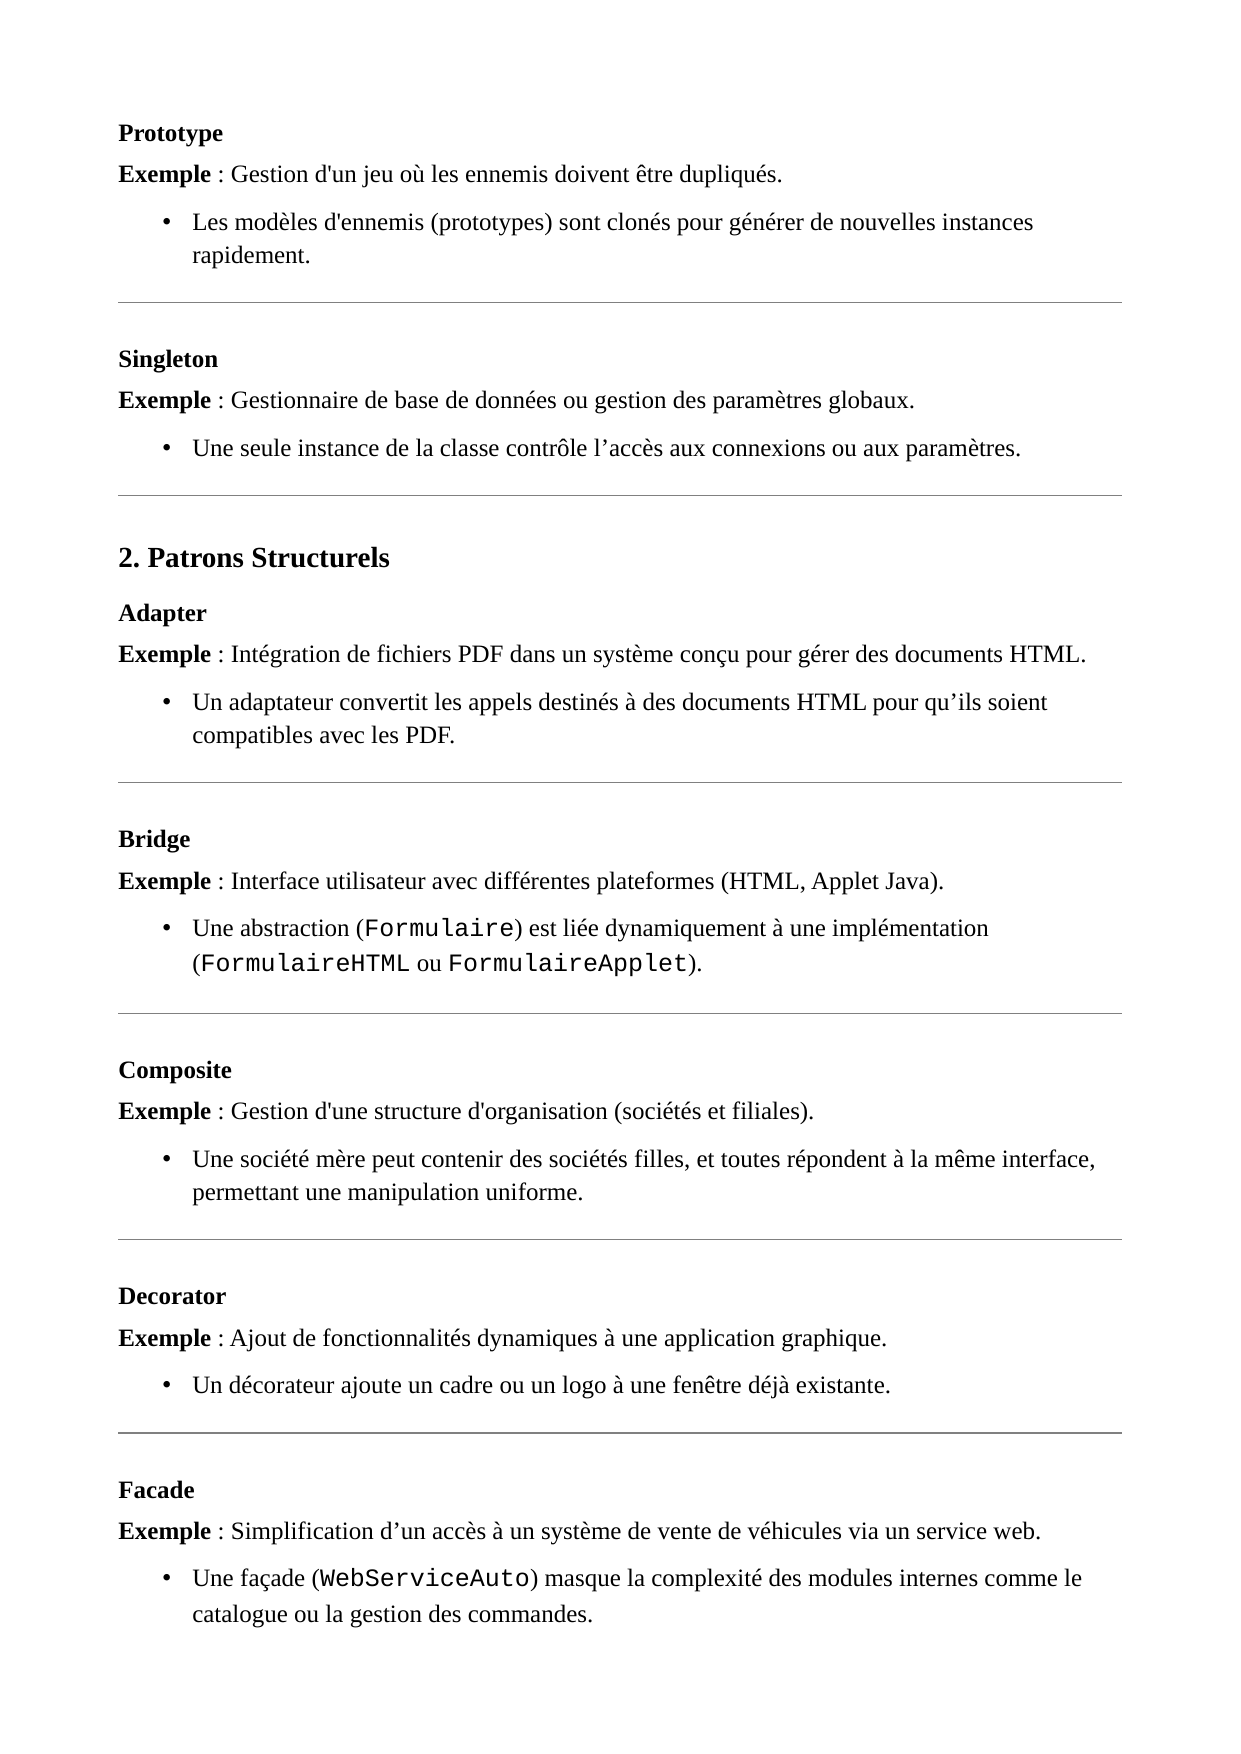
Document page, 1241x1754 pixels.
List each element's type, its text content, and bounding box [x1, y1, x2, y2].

list Un décorateur ajoute un cadre ou un logo à une fenêtre déjà existante. [162, 1370, 1122, 1399]
subtitle Composite [118, 1055, 1122, 1084]
text Exemple : Ajout de fonctionnalités dynamiques à une application graphique. [118, 1323, 1122, 1351]
text Exemple : Gestion d'un jeu où les ennemis doivent être dupliqués. [118, 159, 1122, 188]
subtitle Bridge [118, 824, 1122, 853]
subtitle Decorator [118, 1281, 1122, 1310]
list Les modèles d'ennemis (prototypes) sont clonés pour générer de nouvelles instances rapidement. [162, 207, 1122, 269]
list Une seule instance de la classe contrôle l’accès aux connexions ou aux paramètres. [162, 433, 1122, 462]
list Une abstraction (Formulaire) est liée dynamiquement à une implémentation (FormulaireHTML ou FormulaireApplet). [162, 913, 1122, 979]
text Exemple : Simplification d’un accès à un système de vente de véhicules via un service web. [118, 1516, 1122, 1545]
list Un adaptateur convertit les appels destinés à des documents HTML pour qu’ils soient compatibles avec les PDF. [162, 687, 1122, 749]
list Une société mère peut contenir des sociétés filles, et toutes répondent à la même interface, permettant une manipulation uniforme. [162, 1144, 1122, 1206]
subtitle 2. Patrons Structurels [118, 540, 1122, 573]
subtitle Singleton [118, 344, 1122, 373]
text Exemple : Intégration de fichiers PDF dans un système conçu pour gérer des documents HTML. [118, 639, 1122, 668]
subtitle Prototype [118, 118, 1122, 147]
text Exemple : Interface utilisateur avec différentes plateformes (HTML, Applet Java). [118, 866, 1122, 894]
list Une façade (WebServiceAuto) masque la complexité des modules internes comme le catalogue ou la gestion des commandes. [162, 1563, 1122, 1627]
text Exemple : Gestion d'une structure d'organisation (sociétés et filiales). [118, 1096, 1122, 1125]
text Exemple : Gestionnaire de base de données ou gestion des paramètres globaux. [118, 386, 1122, 414]
subtitle Facade [118, 1475, 1122, 1503]
subtitle Adapter [118, 598, 1122, 627]
